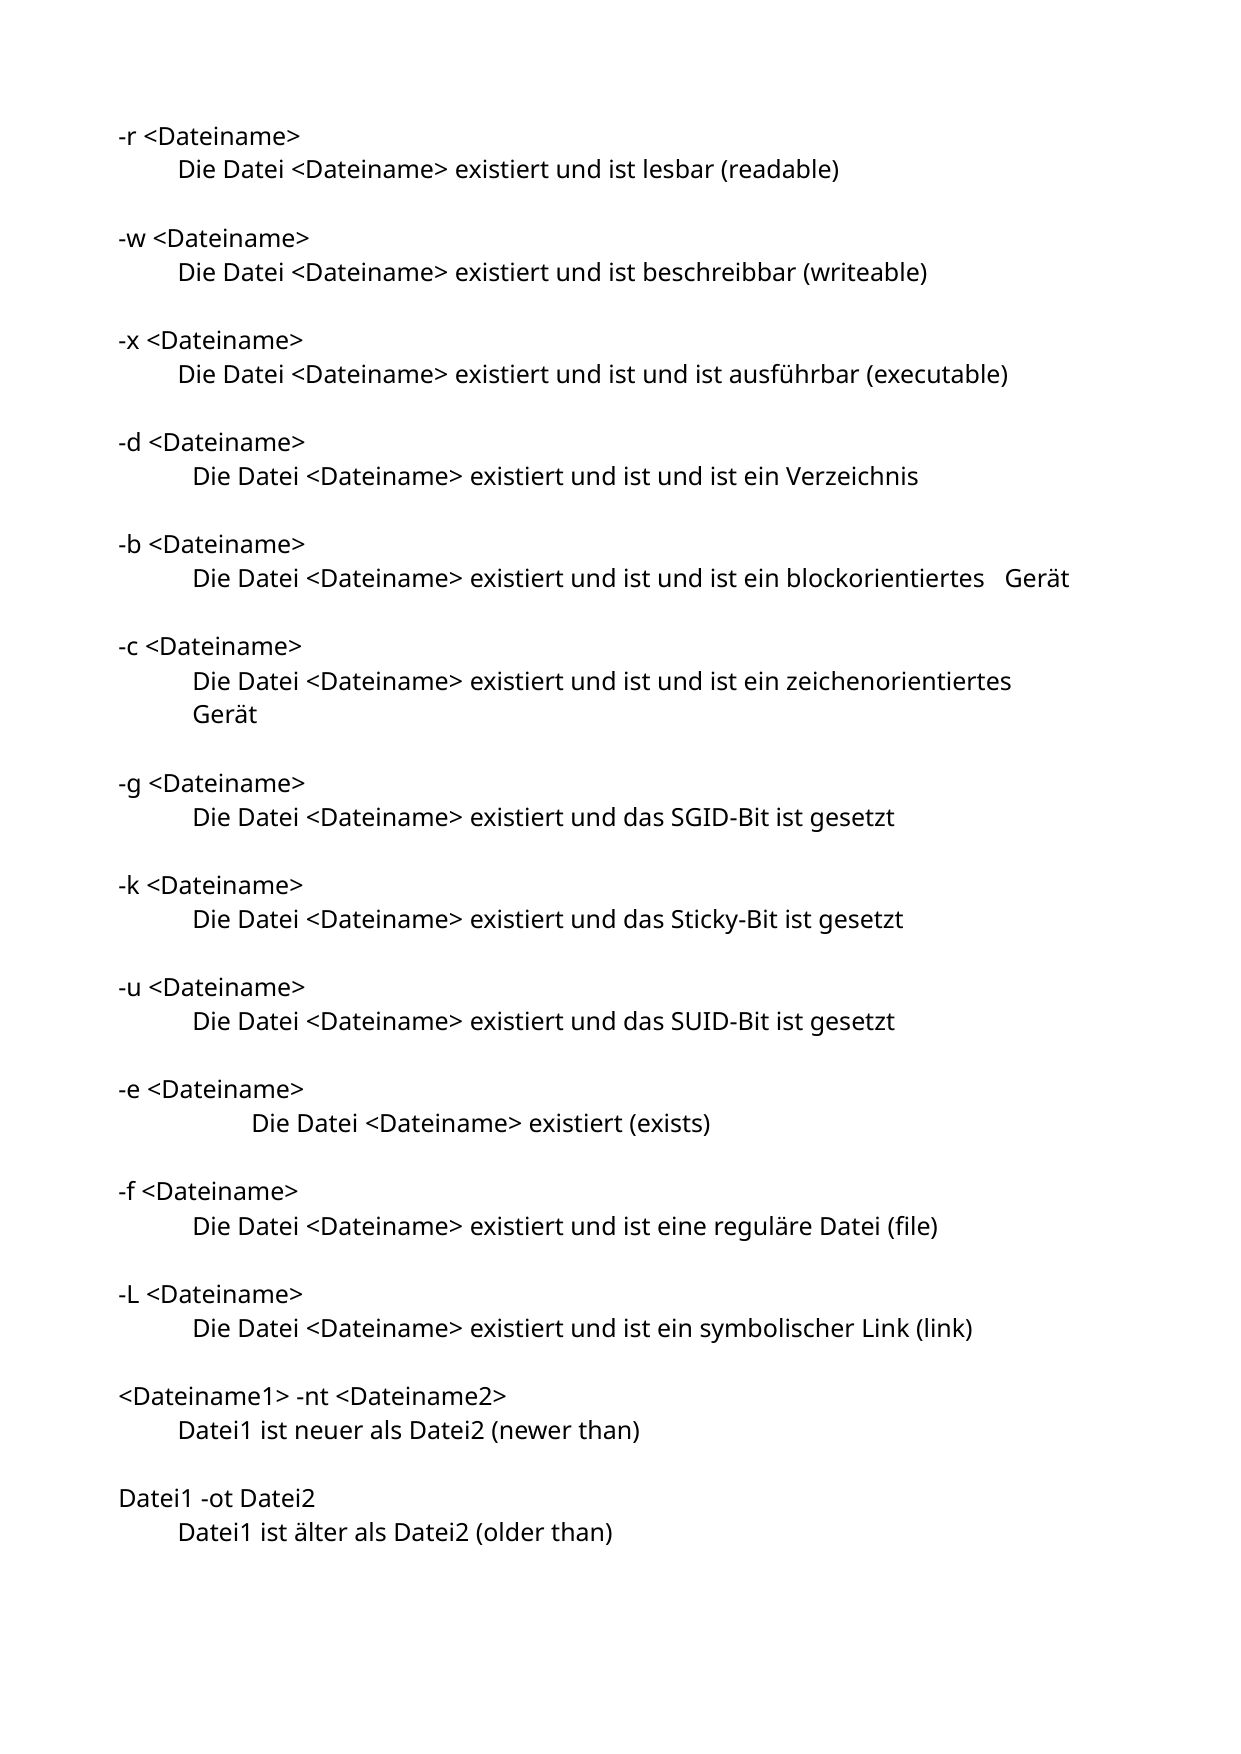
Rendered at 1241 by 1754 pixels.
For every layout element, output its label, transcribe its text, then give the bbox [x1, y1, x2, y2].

list Die Datei <Dateiname> existiert und ist lesbar (readable) [177, 152, 1122, 220]
subtitle Die Datei <Dateiname> existiert und ist ein symbolischer Link (link) [118, 1310, 1122, 1378]
subtitle Die Datei <Dateiname> existiert und das Sticky-Bit ist gesetzt [118, 902, 1122, 970]
subtitle -c <Dateiname> [118, 629, 1122, 663]
list [118, 1549, 1122, 1617]
list Die Datei <Dateiname> existiert und ist und ist ausführbar (executable) [177, 357, 1122, 425]
list Die Datei <Dateiname> existiert und ist beschreibbar (writeable) [177, 254, 1122, 322]
subtitle -u <Dateiname> [118, 970, 1122, 1004]
subtitle Datei1 -ot Datei2 [118, 1481, 1122, 1515]
subtitle -f <Dateiname> [118, 1174, 1122, 1208]
text -r <Dateiname> [118, 118, 1122, 152]
subtitle -L <Dateiname> [118, 1276, 1122, 1310]
subtitle -g <Dateiname> [118, 765, 1122, 799]
subtitle <Dateiname1> -nt <Dateiname2> [118, 1378, 1122, 1412]
subtitle -x <Dateiname> [118, 322, 1122, 357]
subtitle -e <Dateiname> [118, 1072, 1122, 1106]
subtitle -w <Dateiname> [118, 220, 1122, 254]
list Die Datei <Dateiname> existiert und ist und ist ein Verzeichnis [118, 459, 1122, 527]
subtitle -b <Dateiname> [118, 527, 1122, 561]
subtitle Die Datei <Dateiname> existiert und ist eine reguläre Datei (file) [118, 1208, 1122, 1276]
list Datei1 ist neuer als Datei2 (newer than) [177, 1412, 1122, 1481]
subtitle -k <Dateiname> [118, 867, 1122, 902]
subtitle Die Datei <Dateiname> existiert und das SUID-Bit ist gesetzt [118, 1004, 1122, 1072]
subtitle -d <Dateiname> [118, 425, 1122, 459]
subtitle Die Datei <Dateiname> existiert und ist und ist ein zeichenorientiertes Gerät [118, 663, 1122, 765]
list Datei1 ist älter als Datei2 (older than) [177, 1515, 1122, 1549]
subtitle Die Datei <Dateiname> existiert und das SGID-Bit ist gesetzt [118, 799, 1122, 867]
list Die Datei <Dateiname> existiert (exists) [177, 1106, 1122, 1174]
subtitle Die Datei <Dateiname> existiert und ist und ist ein blockorientiertes Gerät [118, 561, 1122, 629]
